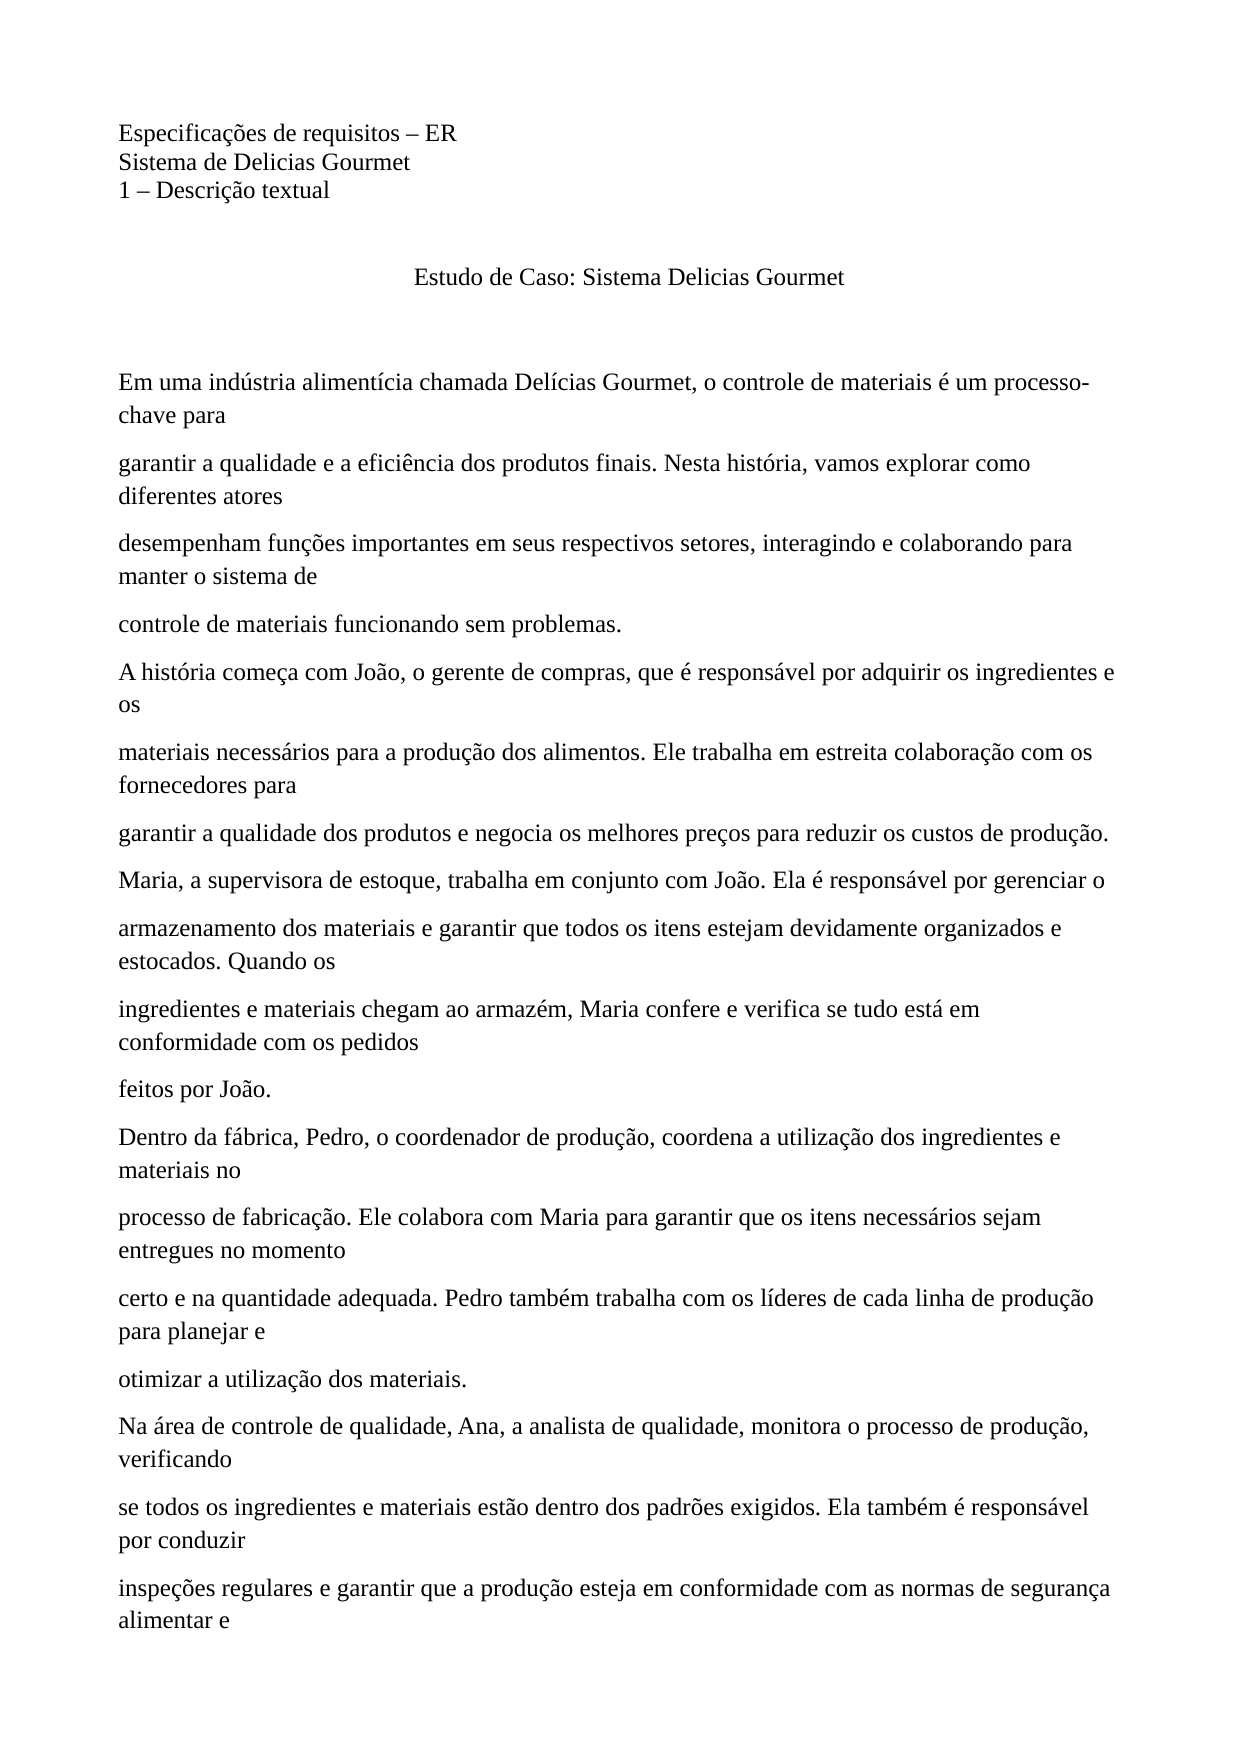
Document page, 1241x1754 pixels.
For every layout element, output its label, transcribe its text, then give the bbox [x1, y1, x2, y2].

text Em uma indústria alimentícia chamada Delícias Gourmet, o controle de materiais é um processo-chave para [118, 367, 1122, 429]
text A história começa com João, o gerente de compras, que é responsável por adquirir os ingredientes e os [118, 657, 1122, 718]
text processo de fabricação. Ele colabora com Maria para garantir que os itens necessários sejam entregues no momento [118, 1202, 1122, 1264]
text feitos por João. [118, 1074, 1122, 1103]
text certo e na quantidade adequada. Pedro também trabalha com os líderes de cada linha de produção para planejar e [118, 1283, 1122, 1345]
text garantir a qualidade dos produtos e negocia os melhores preços para reduzir os custos de produção. [118, 818, 1122, 847]
text Especificações de requisitos – ER Sistema de Delicias Gourmet [118, 118, 1122, 176]
text ingredientes e materiais chegam ao armazém, Maria confere e verifica se tudo está em conformidade com os pedidos [118, 994, 1122, 1055]
text garantir a qualidade e a eficiência dos produtos finais. Nesta história, vamos explorar como diferentes atores [118, 448, 1122, 509]
text otimizar a utilização dos materiais. [118, 1364, 1122, 1392]
text Na área de controle de qualidade, Ana, a analista de qualidade, monitora o processo de produção, verificando [118, 1411, 1122, 1473]
text se todos os ingredientes e materiais estão dentro dos padrões exigidos. Ela também é responsável por conduzir [118, 1492, 1122, 1554]
text Dentro da fábrica, Pedro, o coordenador de produção, coordena a utilização dos ingredientes e materiais no [118, 1122, 1122, 1184]
text inspeções regulares e garantir que a produção esteja em conformidade com as normas de segurança alimentar e [118, 1573, 1122, 1634]
text materiais necessários para a produção dos alimentos. Ele trabalha em estreita colaboração com os fornecedores para [118, 737, 1122, 799]
text Maria, a supervisora de estoque, trabalha em conjunto com João. Ela é responsável por gerenciar o [118, 865, 1122, 894]
text 1 – Descrição textual Estudo de Caso: Sistema Delicias Gourmet [118, 176, 1122, 291]
text desempenham funções importantes em seus respectivos setores, interagindo e colaborando para manter o sistema de [118, 528, 1122, 590]
text controle de materiais funcionando sem problemas. [118, 609, 1122, 638]
text armazenamento dos materiais e garantir que todos os itens estejam devidamente organizados e estocados. Quando os [118, 913, 1122, 975]
